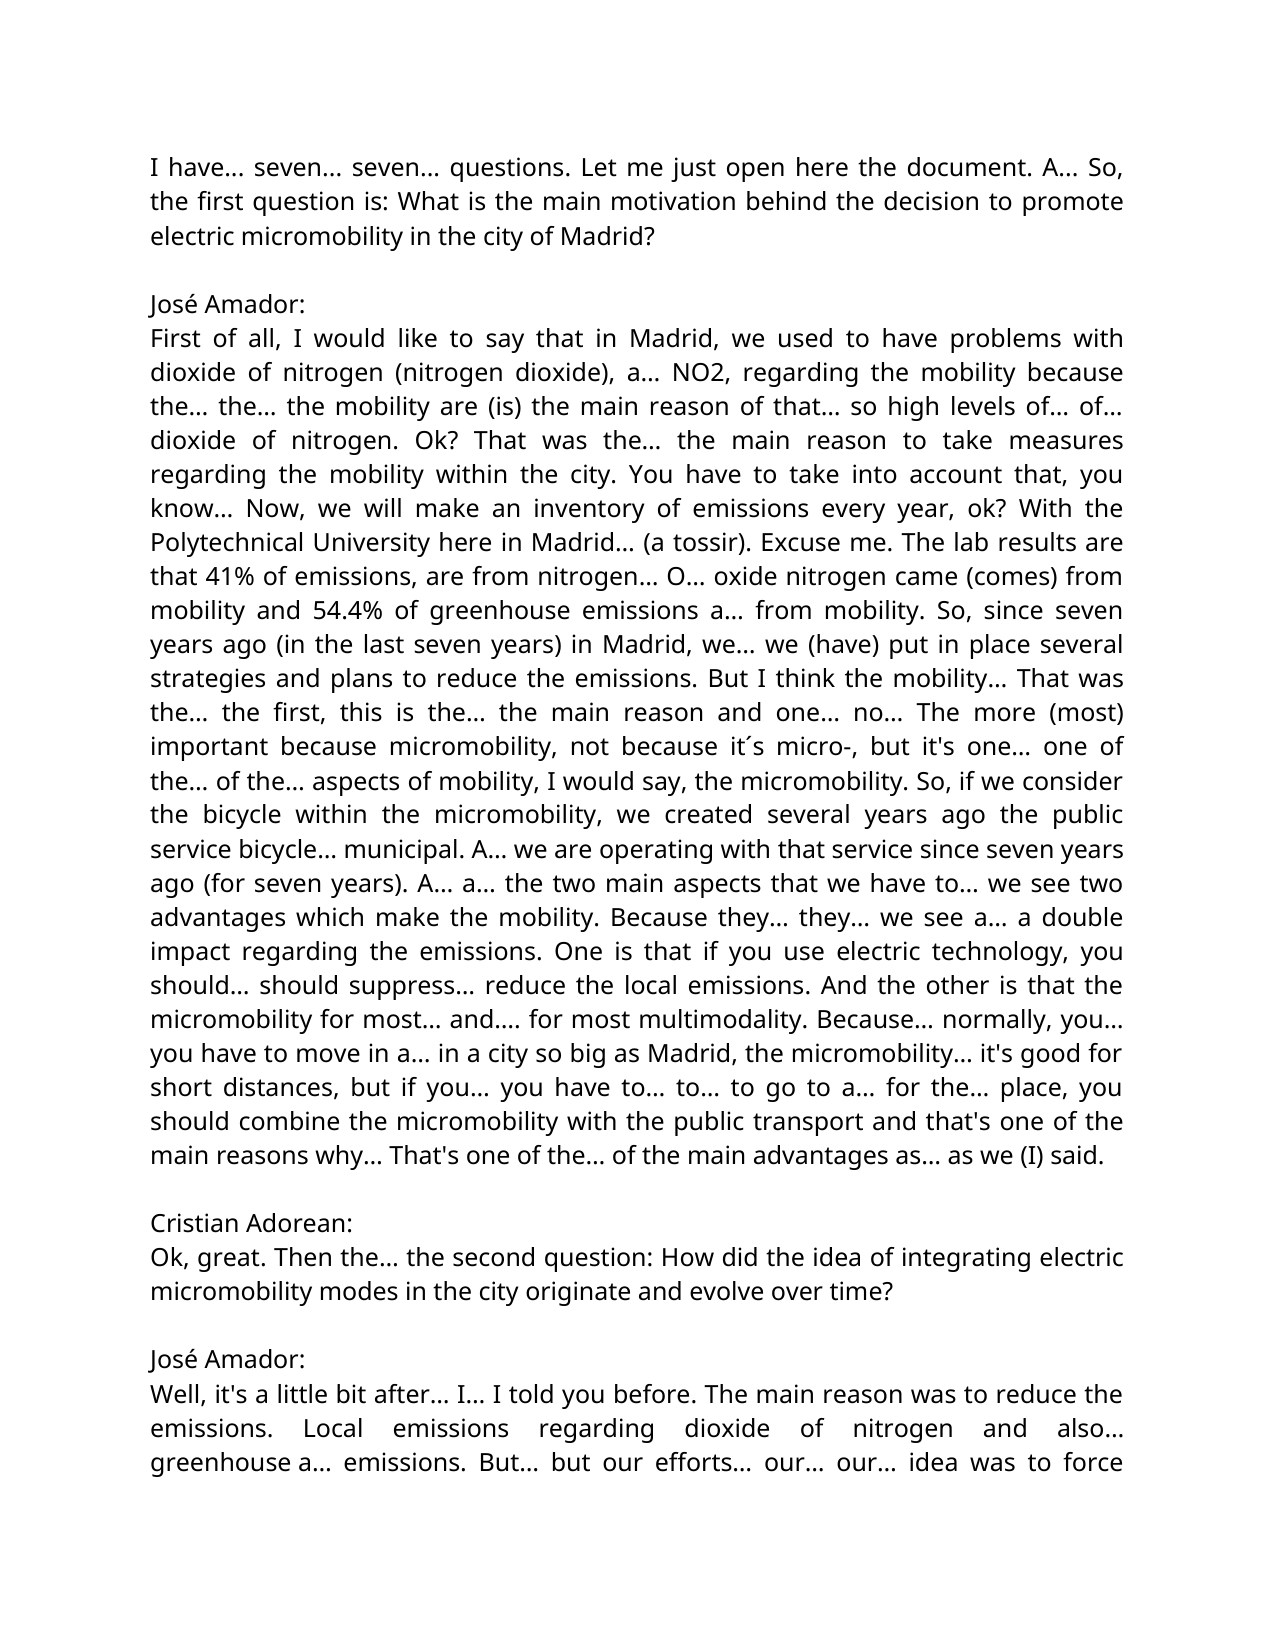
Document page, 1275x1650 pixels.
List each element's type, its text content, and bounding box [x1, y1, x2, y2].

text Well, it's a little bit after… I… I told you before. The main reason was to reduce the emissions. Local emissions regarding dioxide of nitrogen and also… greenhouse a… emissions. But… but our efforts… our… our… idea was to force [150, 1376, 1125, 1478]
text First of all, I would like to say that in Madrid, we used to have problems with dioxide of nitrogen (nitrogen dioxide), a… NO2, regarding the mobility because the… the… the mobility are (is) the main reason of that… so high levels of… of… dioxide of nitrogen. Ok? That was the… the main reason to take measures regarding the mobility within the city. You have to take into account that, you know… Now, we will make an inventory of emissions every year, ok? With the Polytechnical University here in Madrid… (a tossir). Excuse me. The lab results are that 41% of emissions, are from nitrogen… O… oxide nitrogen came (comes) from mobility and 54.4% of greenhouse emissions a… from mobility. So, since seven years ago (in the last seven years) in Madrid, we… we (have) put in place several strategies and plans to reduce the emissions. But I think the mobility… That was the… the first, this is the… the main reason and one… no… The more (most) important because micromobility, not because it´s micro-, but it's one… one of the… of the… aspects of mobility, I would say, the micromobility. So, if we consider the bicycle within the micromobility, we created several years ago the public service bicycle… municipal. A… we are operating with that service since seven years ago (for seven years). A… a… the two main aspects that we have to… we see two advantages which make the mobility. Because they… they… we see a… a double impact regarding the emissions. One is that if you use electric technology, you should… should suppress… reduce the local emissions. And the other is that the micromobility for most… and…. for most multimodality. Because… normally, you… you have to move in a… in a city so big as Madrid, the micromobility… it's good for short distances, but if you… you have to… to… to go to a… for the… place, you should combine the micromobility with the public transport and that's one of the main reasons why… That's one of the… of the main advantages as… as we (I) said. [150, 320, 1125, 1172]
text José Amador: [150, 1342, 1125, 1376]
text José Amador: [150, 286, 1125, 320]
text Cristian Adorean: [150, 1206, 1125, 1240]
text Ok, great. Then the… the second question: How did the idea of integrating electric micromobility modes in the city originate and evolve over time? [150, 1240, 1125, 1308]
text I have... seven... seven... questions. Let me just open here the document. A... So, the first question is: What is the main motivation behind the decision to promote electric micromobility in the city of Madrid? [150, 150, 1125, 252]
